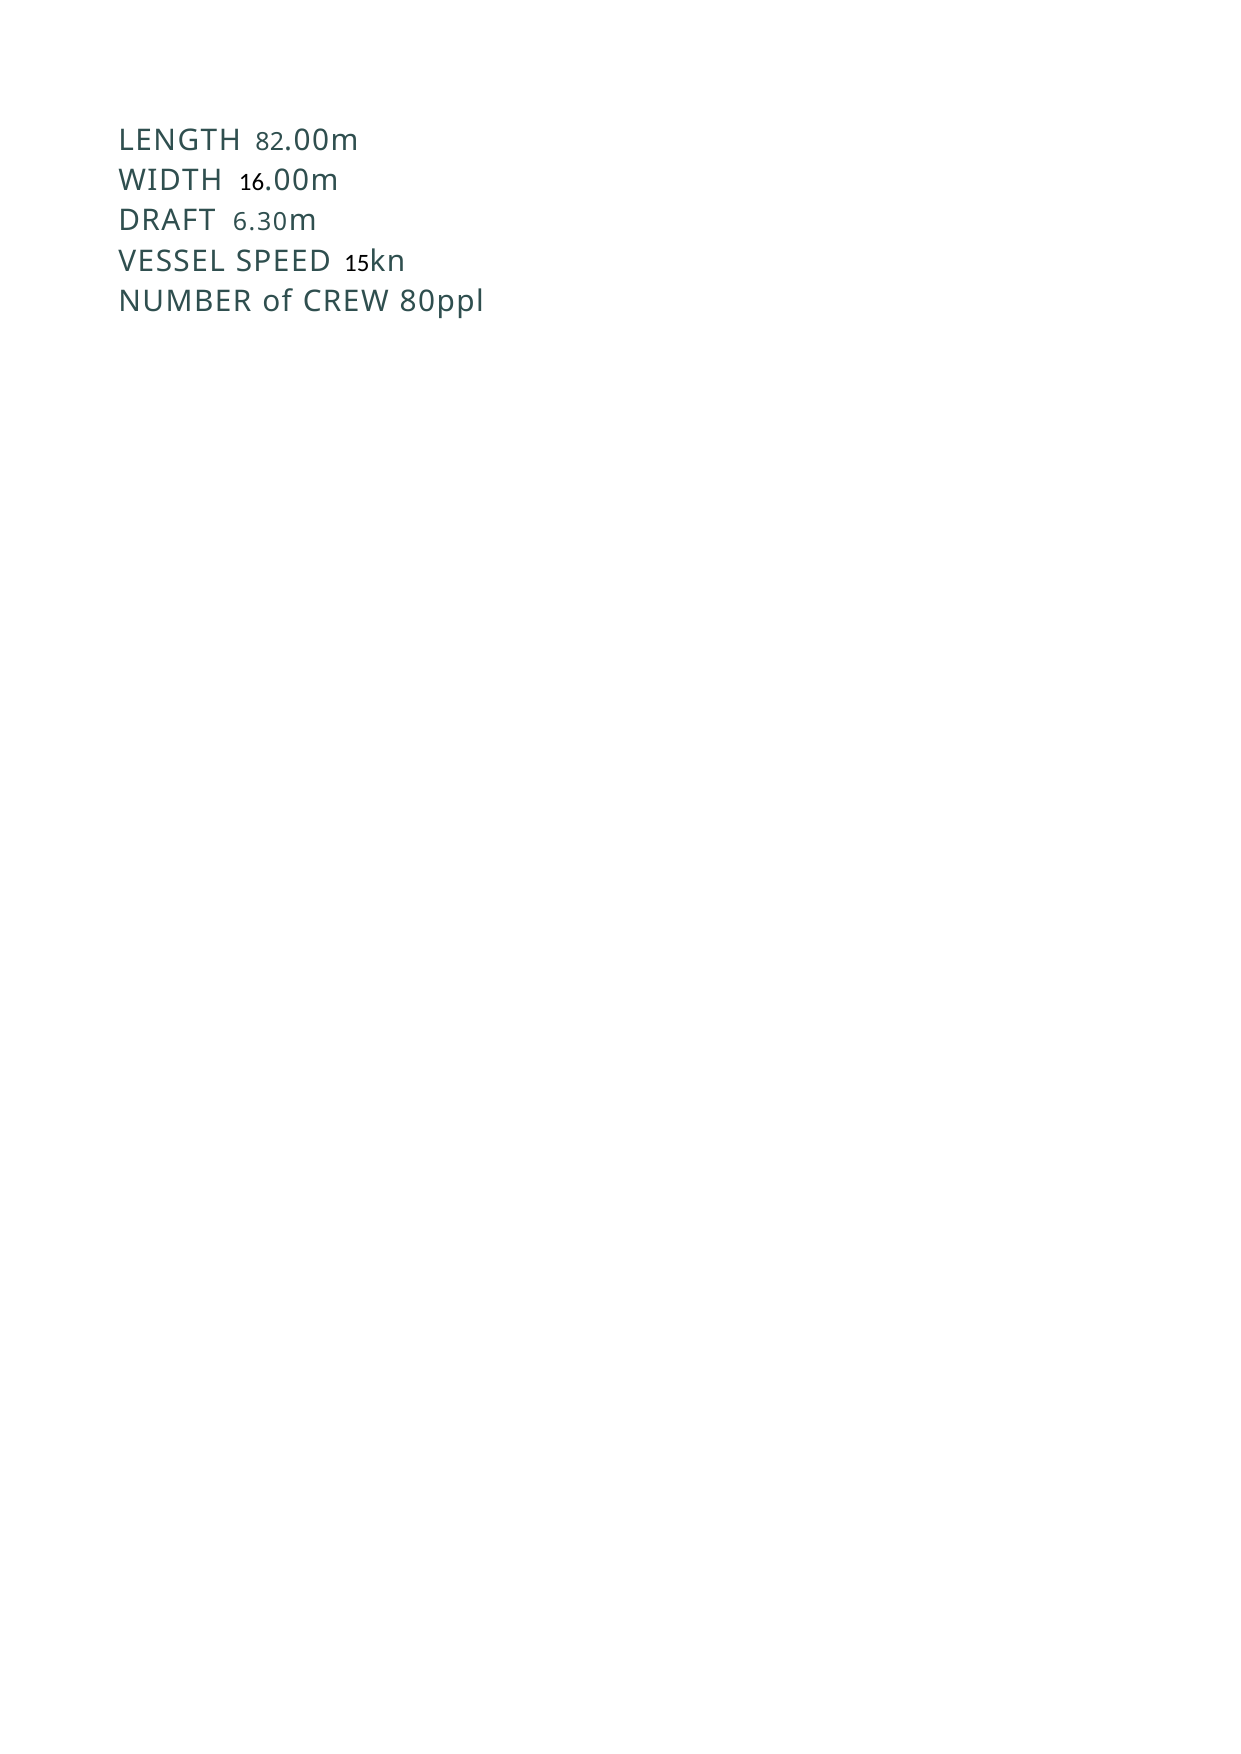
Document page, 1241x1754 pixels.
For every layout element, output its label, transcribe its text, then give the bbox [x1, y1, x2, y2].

text LENGTH 82.00m [118, 118, 1122, 158]
text VESSEL SPEED 15kn [118, 239, 1122, 280]
text WIDTH 16.00m [118, 158, 1122, 199]
text NUMBER of CREW 80ppl [118, 280, 1122, 320]
text DRAFT 6.30m [118, 199, 1122, 239]
